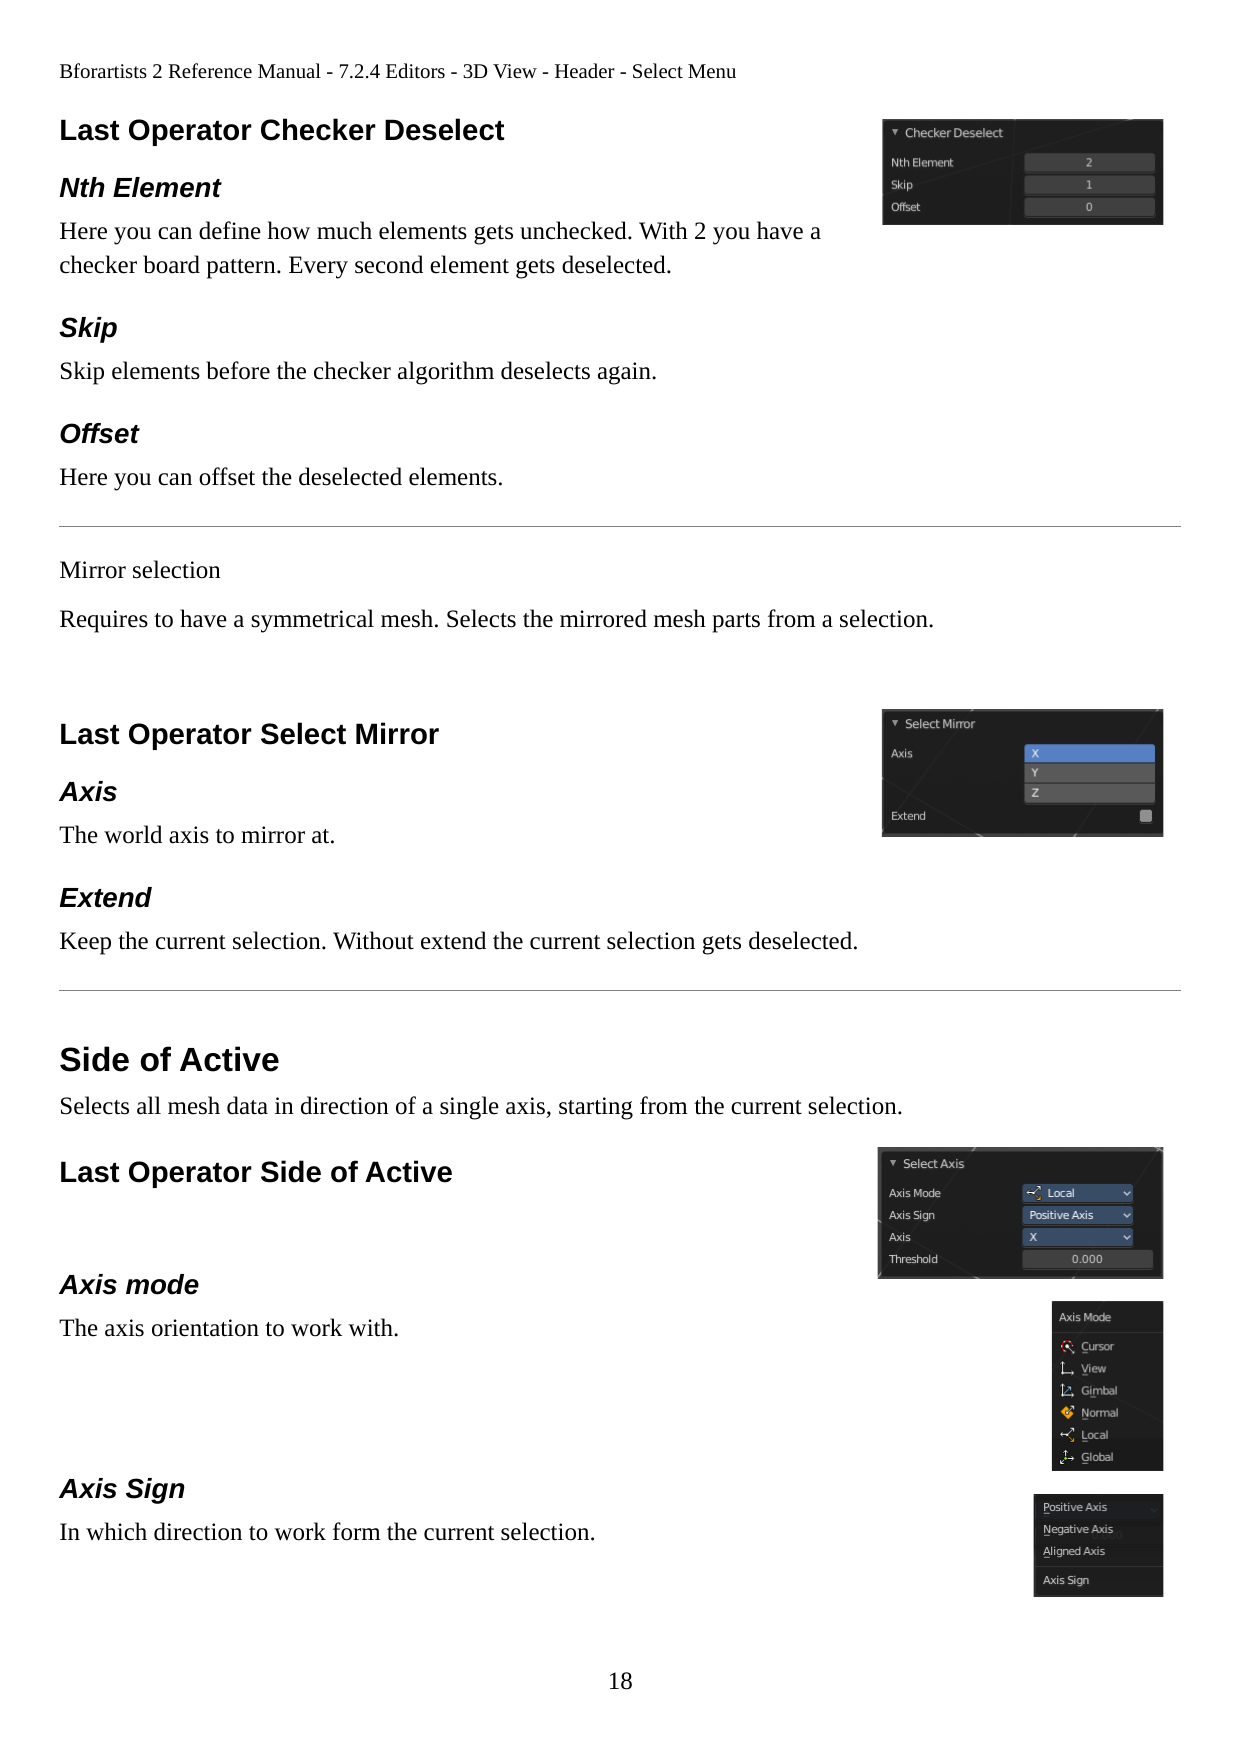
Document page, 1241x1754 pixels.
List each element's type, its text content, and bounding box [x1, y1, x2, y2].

subtitle Axis Sign [59, 1473, 1181, 1505]
subtitle Side of Active [59, 1040, 1181, 1079]
text The world axis to mirror at. [59, 820, 1181, 849]
subtitle [1164, 717, 1181, 751]
subtitle Last Operator Side of Active [59, 1155, 877, 1189]
subtitle Last Operator Select Mirror [59, 717, 881, 751]
subtitle [1164, 1155, 1181, 1189]
subtitle Extend [59, 882, 1181, 914]
subtitle Offset [59, 418, 1181, 449]
subtitle Last Operator Checker Deselect [59, 113, 1181, 146]
subtitle Nth Element [59, 171, 882, 203]
text In which direction to work form the current selection. [59, 1517, 1033, 1546]
text Here you can define how much elements gets unchecked. With 2 you have a checker board pattern. Every second element gets deselected. [59, 216, 1181, 279]
text Requires to have a symmetrical mesh. Selects the mirrored mesh parts from a selection. [59, 604, 1181, 633]
picture [1051, 1301, 1164, 1471]
picture [882, 119, 1164, 225]
picture [877, 1147, 1164, 1279]
text Selects all mesh data in direction of a single axis, starting from the current selection. [59, 1091, 1181, 1120]
text The axis orientation to work with. [59, 1313, 1051, 1342]
text Keep the current selection. Without extend the current selection gets deselected. [59, 926, 1181, 955]
subtitle [1164, 171, 1181, 203]
picture [1033, 1494, 1164, 1597]
text Mirror selection [59, 555, 1181, 584]
subtitle Skip [59, 312, 1181, 344]
picture [881, 709, 1164, 837]
text Here you can offset the deselected elements. [59, 462, 1181, 491]
subtitle Axis [59, 776, 881, 808]
text Skip elements before the checker algorithm deselects again. [59, 356, 1181, 385]
subtitle Axis mode [59, 1269, 1181, 1301]
subtitle [1164, 776, 1181, 808]
